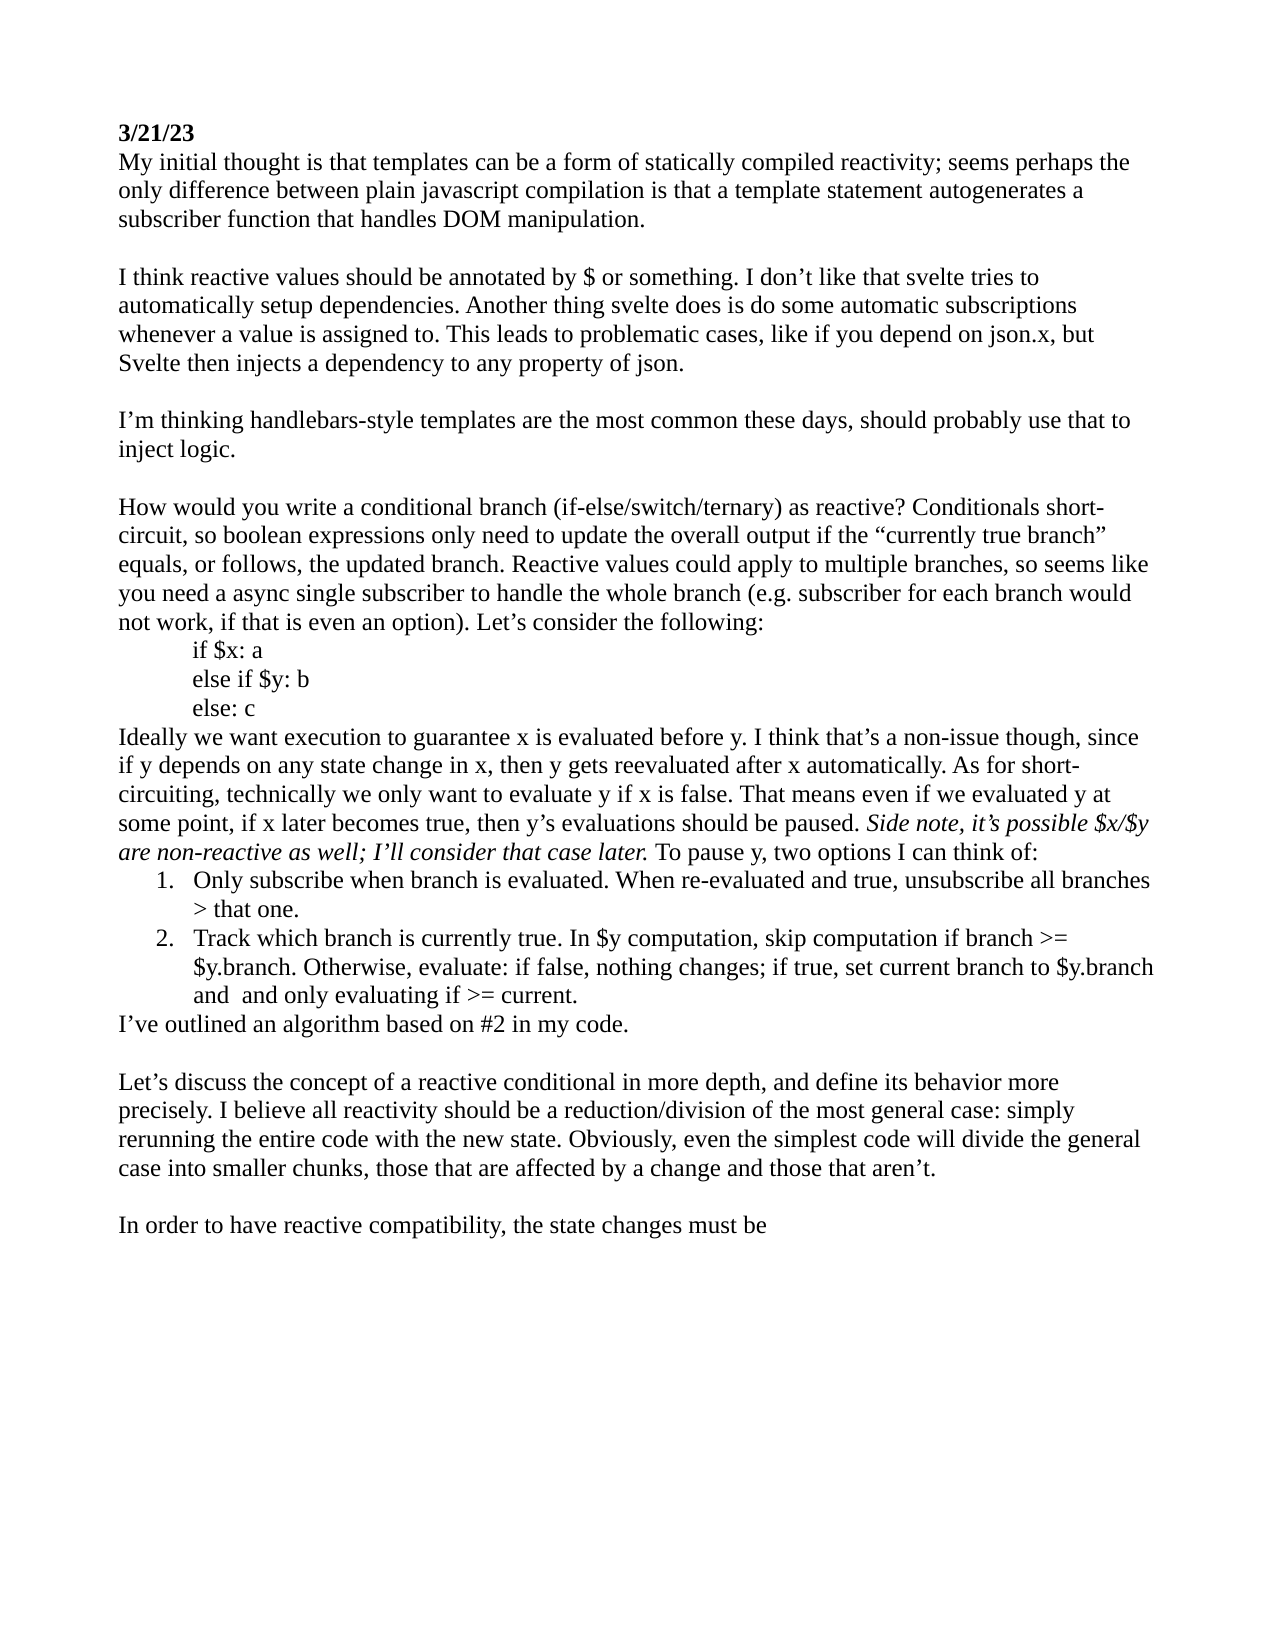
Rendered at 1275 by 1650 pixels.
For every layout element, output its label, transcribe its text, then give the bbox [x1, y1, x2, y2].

text 3/21/23 [118, 118, 1157, 147]
text How would you write a conditional branch (if-else/switch/ternary) as reactive? Conditionals short-circuit, so boolean expressions only need to update the overall output if the “currently true branch” equals, or follows, the updated branch. Reactive values could apply to multiple branches, so seems like you need a async single subscriber to handle the whole branch (e.g. subscriber for each branch would not work, if that is even an option). Let’s consider the following: [118, 492, 1157, 636]
text I think reactive values should be annotated by $ or something. I don’t like that svelte tries to automatically setup dependencies. Another thing svelte does is do some automatic subscriptions whenever a value is assigned to. This leads to problematic cases, like if you depend on json.x, but Svelte then injects a dependency to any property of json. [118, 262, 1157, 377]
text I’m thinking handlebars-style templates are the most common these days, should probably use that to inject logic. [118, 406, 1157, 463]
list Only subscribe when branch is evaluated. When re-evaluated and true, unsubscribe all branches > that one. [156, 866, 1157, 923]
text else: c [118, 693, 1157, 722]
text In order to have reactive compatibility, the state changes must be [118, 1211, 1157, 1239]
text else if $y: b [118, 664, 1157, 693]
text Ideally we want execution to guarantee x is evaluated before y. I think that’s a non-issue though, since if y depends on any state change in x, then y gets reevaluated after x automatically. As for short-circuiting, technically we only want to evaluate y if x is false. That means even if we evaluated y at some point, if x later becomes true, then y’s evaluations should be paused. Side note, it’s possible $x/$y are non-reactive as well; I’ll consider that case later. To pause y, two options I can think of: [118, 722, 1157, 866]
text I’ve outlined an algorithm based on #2 in my code. [118, 1009, 1157, 1038]
text if $x: a [118, 636, 1157, 664]
text My initial thought is that templates can be a form of statically compiled reactivity; seems perhaps the only difference between plain javascript compilation is that a template statement autogenerates a subscriber function that handles DOM manipulation. [118, 147, 1157, 233]
text Let’s discuss the concept of a reactive conditional in more depth, and define its behavior more precisely. I believe all reactivity should be a reduction/division of the most general case: simply rerunning the entire code with the new state. Obviously, even the simplest code will divide the general case into smaller chunks, those that are affected by a change and those that aren’t. [118, 1067, 1157, 1182]
list Track which branch is currently true. In $y computation, skip computation if branch >= $y.branch. Otherwise, evaluate: if false, nothing changes; if true, set current branch to $y.branch and and only evaluating if >= current. [156, 923, 1157, 1009]
